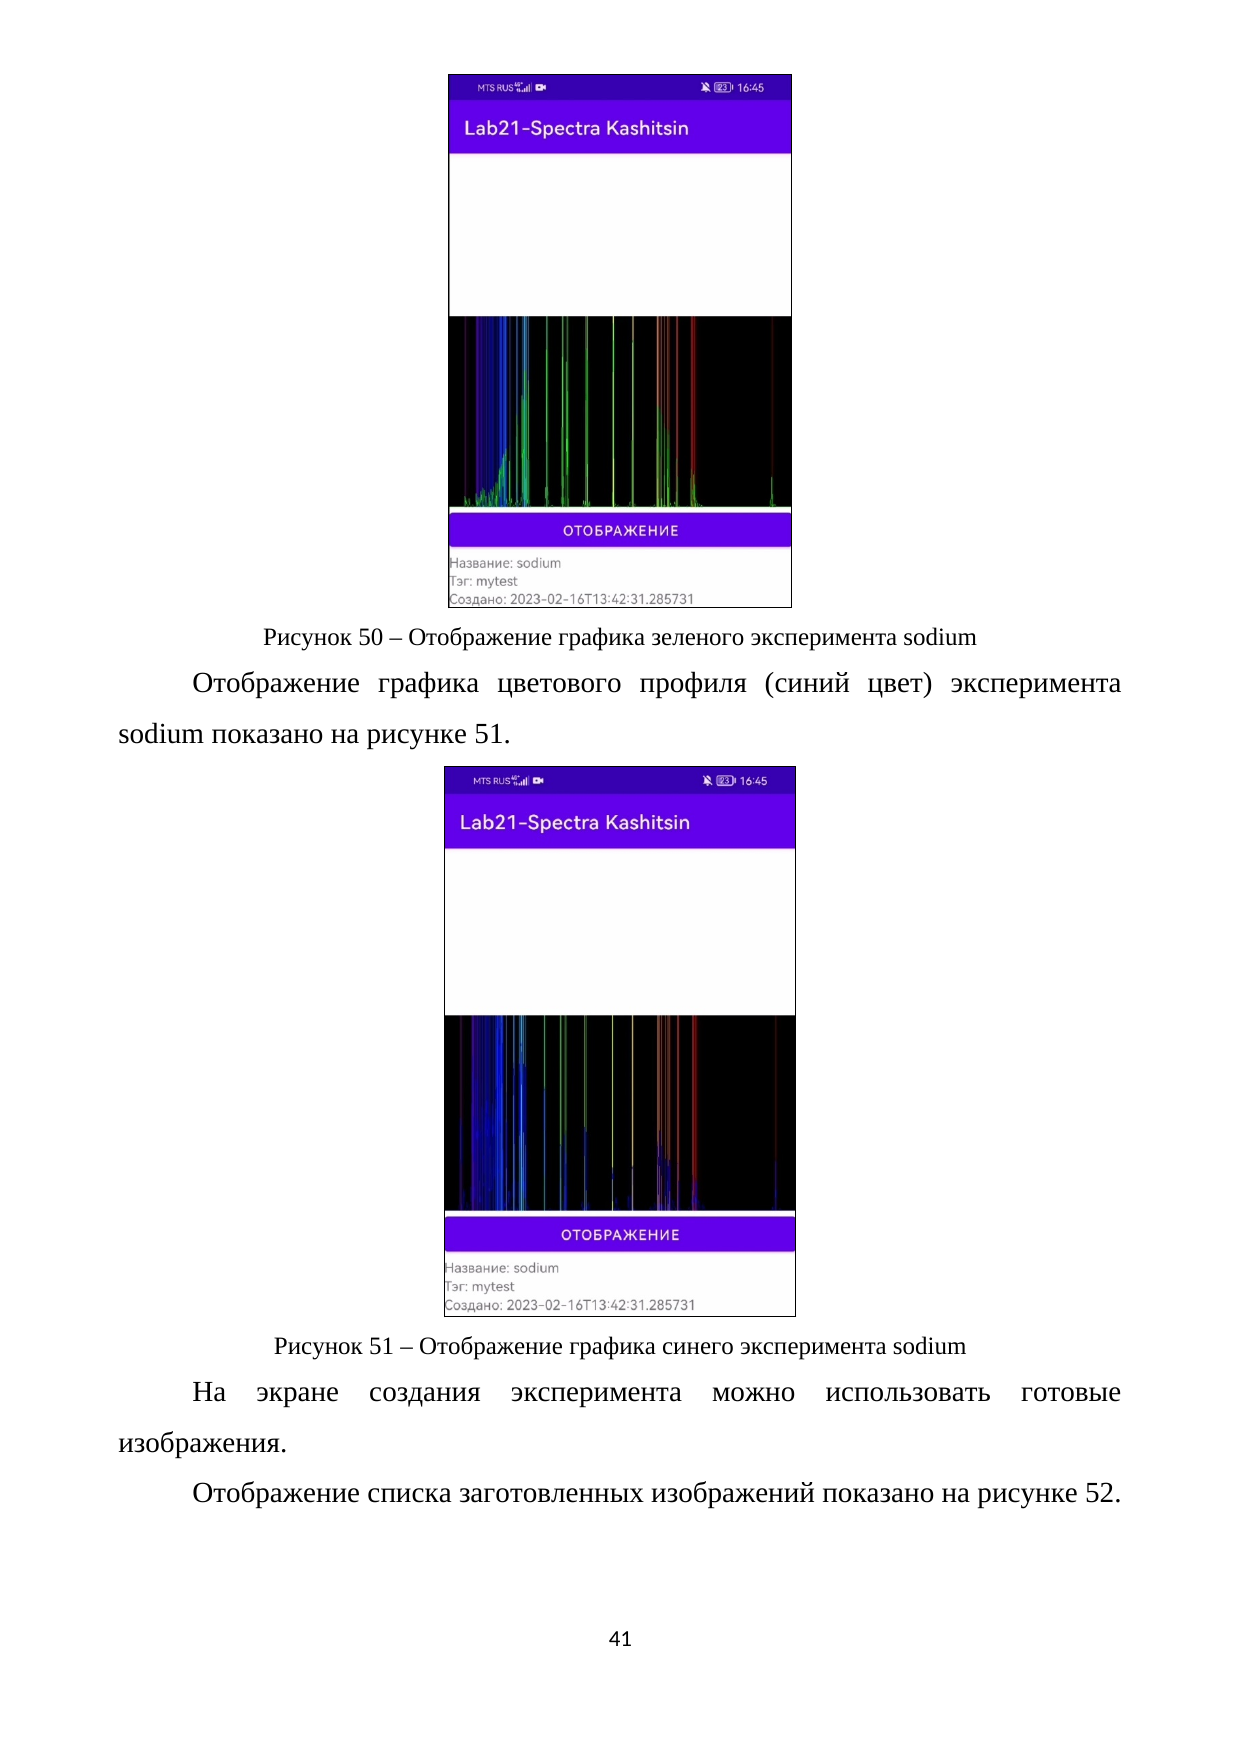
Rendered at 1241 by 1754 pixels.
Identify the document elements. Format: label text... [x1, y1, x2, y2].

text На экране создания эксперимента можно использовать готовые изображения. [118, 1374, 1122, 1458]
text Рисунок 51 – Отображение графика синего эксперимента sodium [118, 1331, 1122, 1360]
text Рисунок 50 – Отображение графика зеленого эксперимента sodium [118, 622, 1122, 651]
text Отображение графика цветового профиля (синий цвет) эксперимента sodium показано на рисунке 51. [118, 666, 1122, 749]
text Отображение списка заготовленных изображений показано на рисунке 52. [118, 1475, 1122, 1509]
